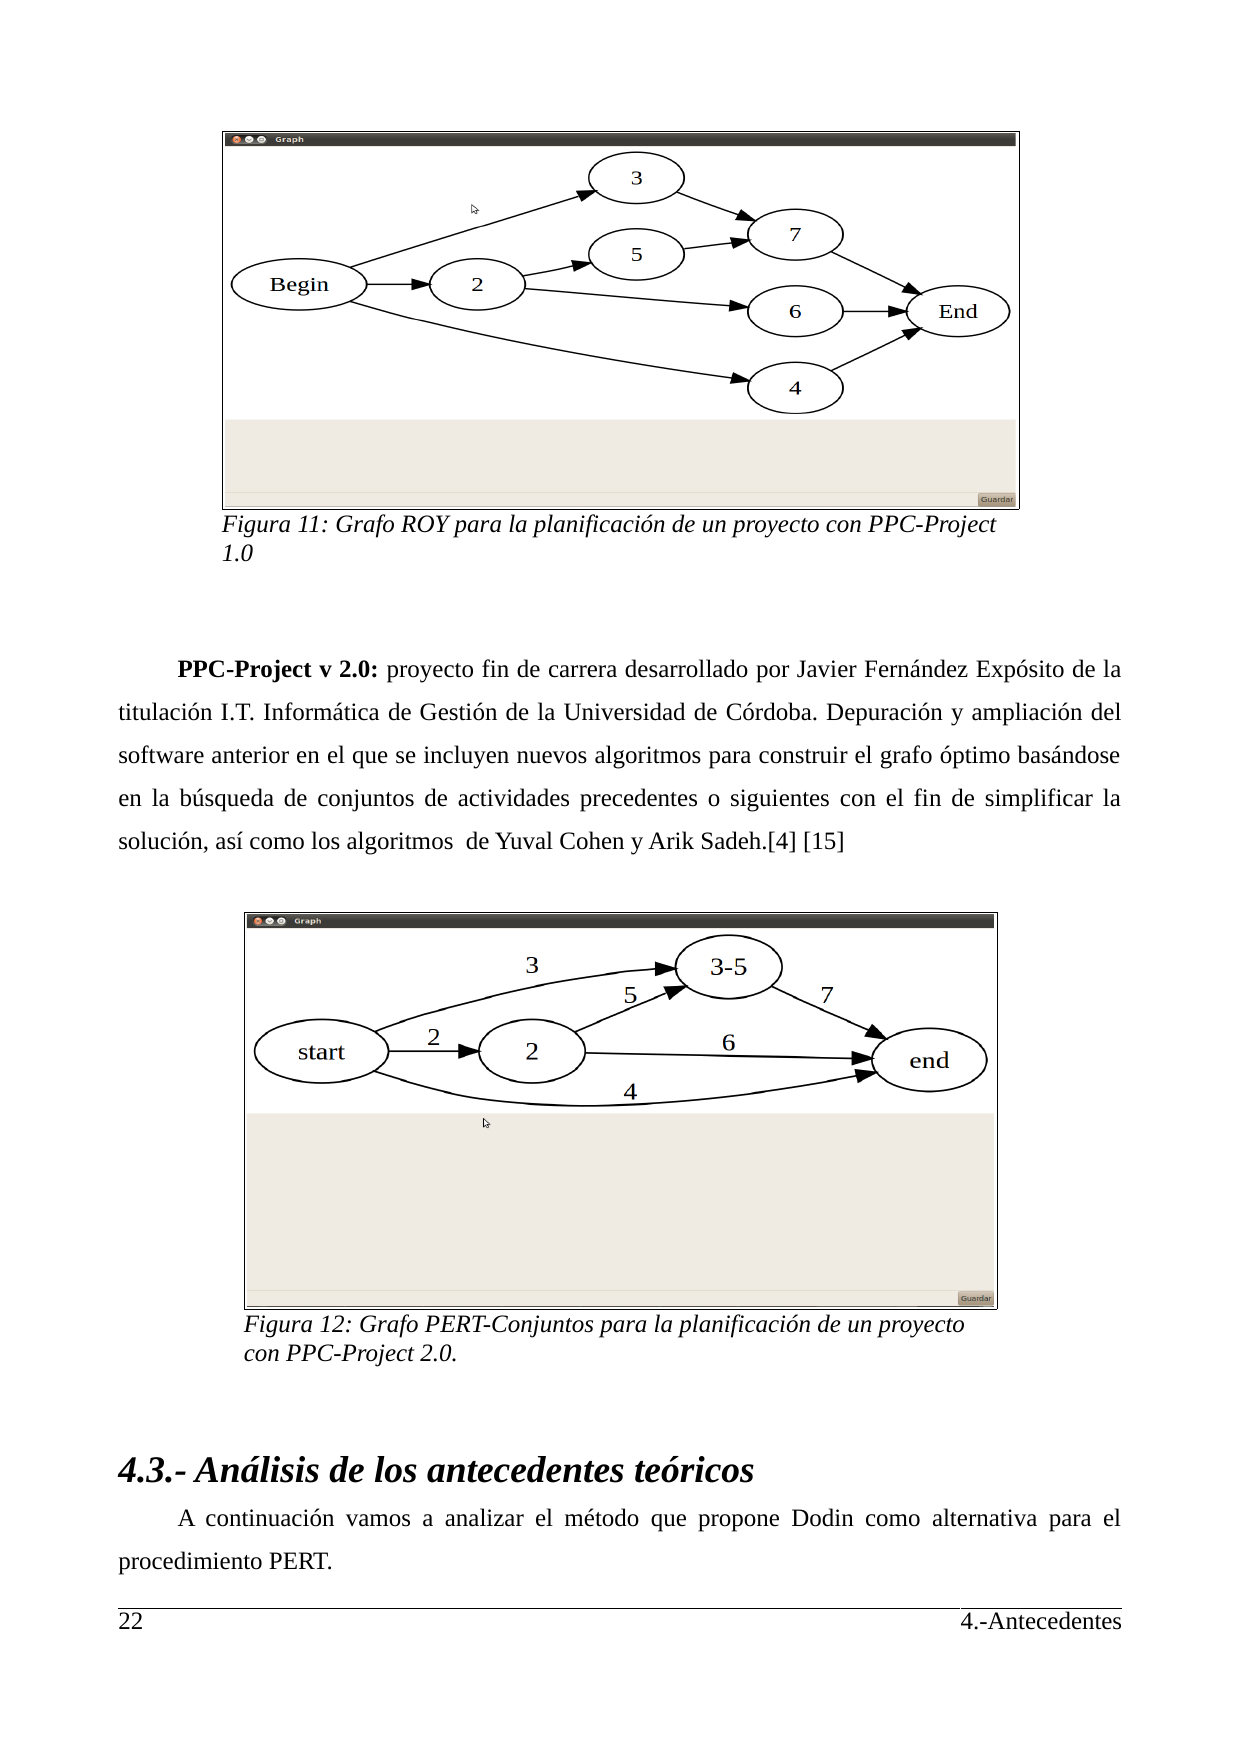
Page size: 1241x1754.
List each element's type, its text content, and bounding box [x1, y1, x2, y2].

text [223, 132, 1019, 509]
picture [246, 914, 994, 1307]
subtitle 4.3.- Análisis de los antecedentes teóricos [118, 1447, 1122, 1490]
text Figura 12: Grafo PERT-Conjuntos para la planificación de un proyecto con PPC-Project 2.0. [243, 913, 997, 1367]
picture [225, 133, 1016, 507]
text A continuación vamos a analizar el método que propone Dodin como alternativa para el procedimiento PERT. [118, 1503, 1122, 1574]
text PPC-Project v 2.0: proyecto fin de carrera desarrollado por Javier Fernández Expósito de la titulación I.T. Informática de Gestión de la Universidad de Córdoba. Depuración y ampliación del software anterior en el que se incluyen nuevos algoritmos para construir el grafo óptimo basándose en la búsqueda de conjuntos de actividades precedentes o siguientes con el fin de simplificar la solución, así como los algoritmos de Yuval Cohen y Arik Sadeh.[4] [15] [118, 654, 1122, 855]
text Figura 11: Grafo ROY para la planificación de un proyecto con PPC-Project 1.0 [222, 510, 1018, 567]
